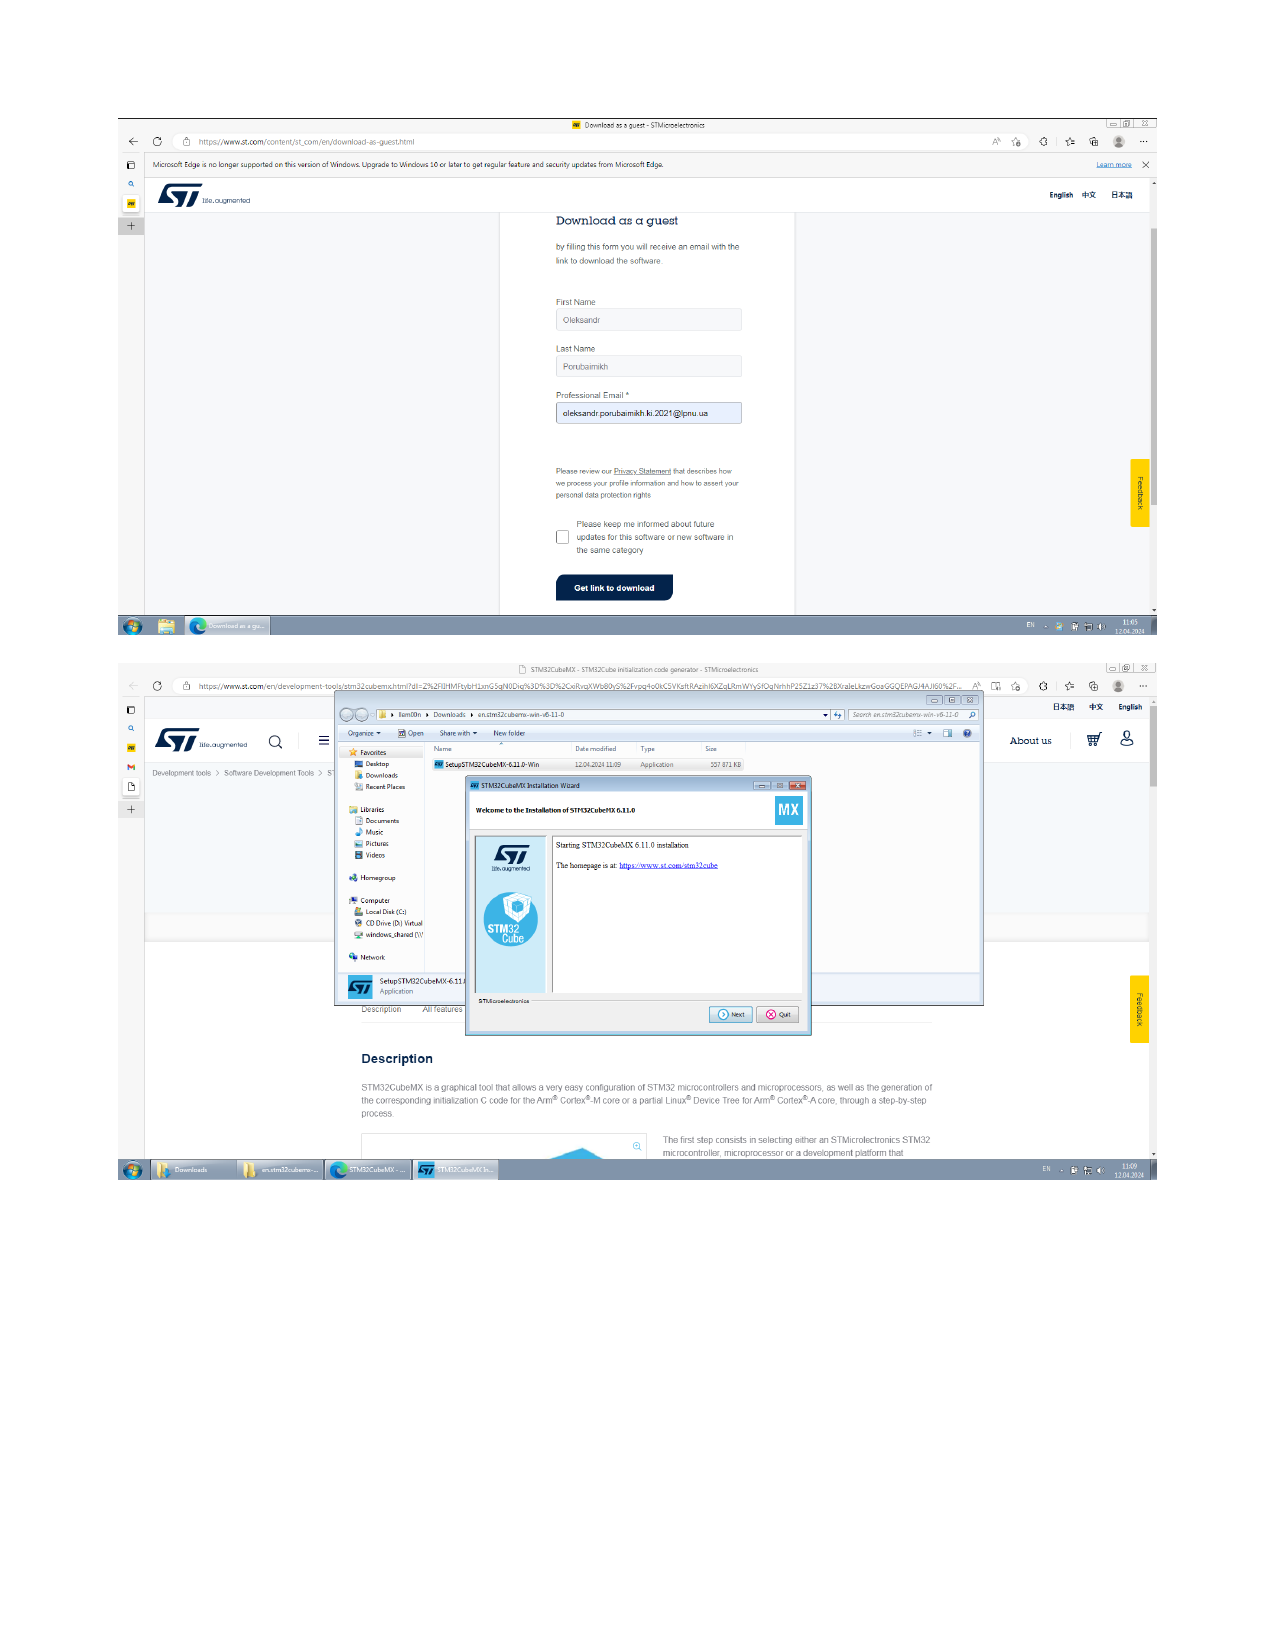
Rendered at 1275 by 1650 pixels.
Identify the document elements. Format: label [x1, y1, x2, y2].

picture [118, 663, 1157, 1180]
picture [118, 118, 1157, 635]
